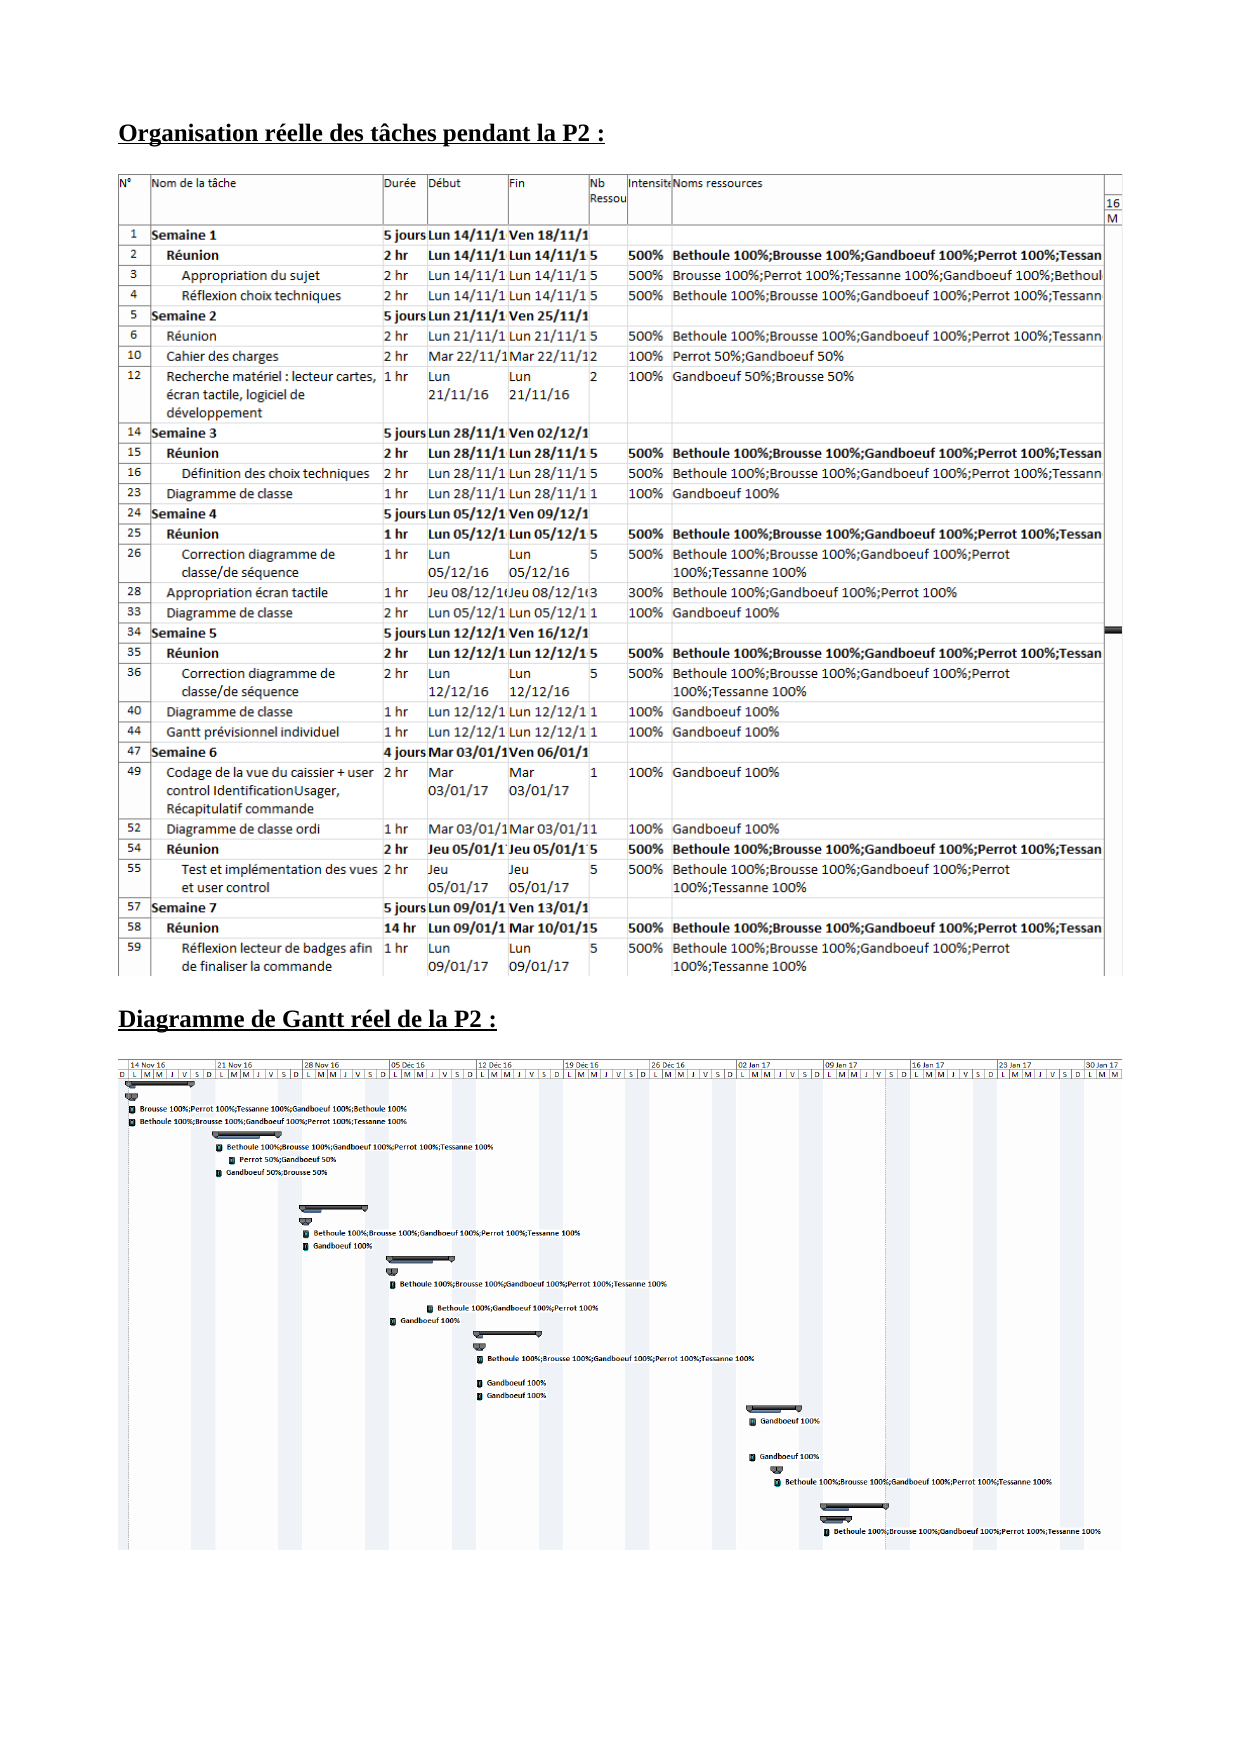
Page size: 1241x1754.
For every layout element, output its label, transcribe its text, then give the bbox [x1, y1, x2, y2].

text Organisation réelle des tâches pendant la P2 : [118, 118, 1122, 147]
picture [118, 174, 1123, 976]
text Diagramme de Gantt réel de la P2 : [118, 1004, 1122, 1033]
picture [118, 1059, 1123, 1550]
